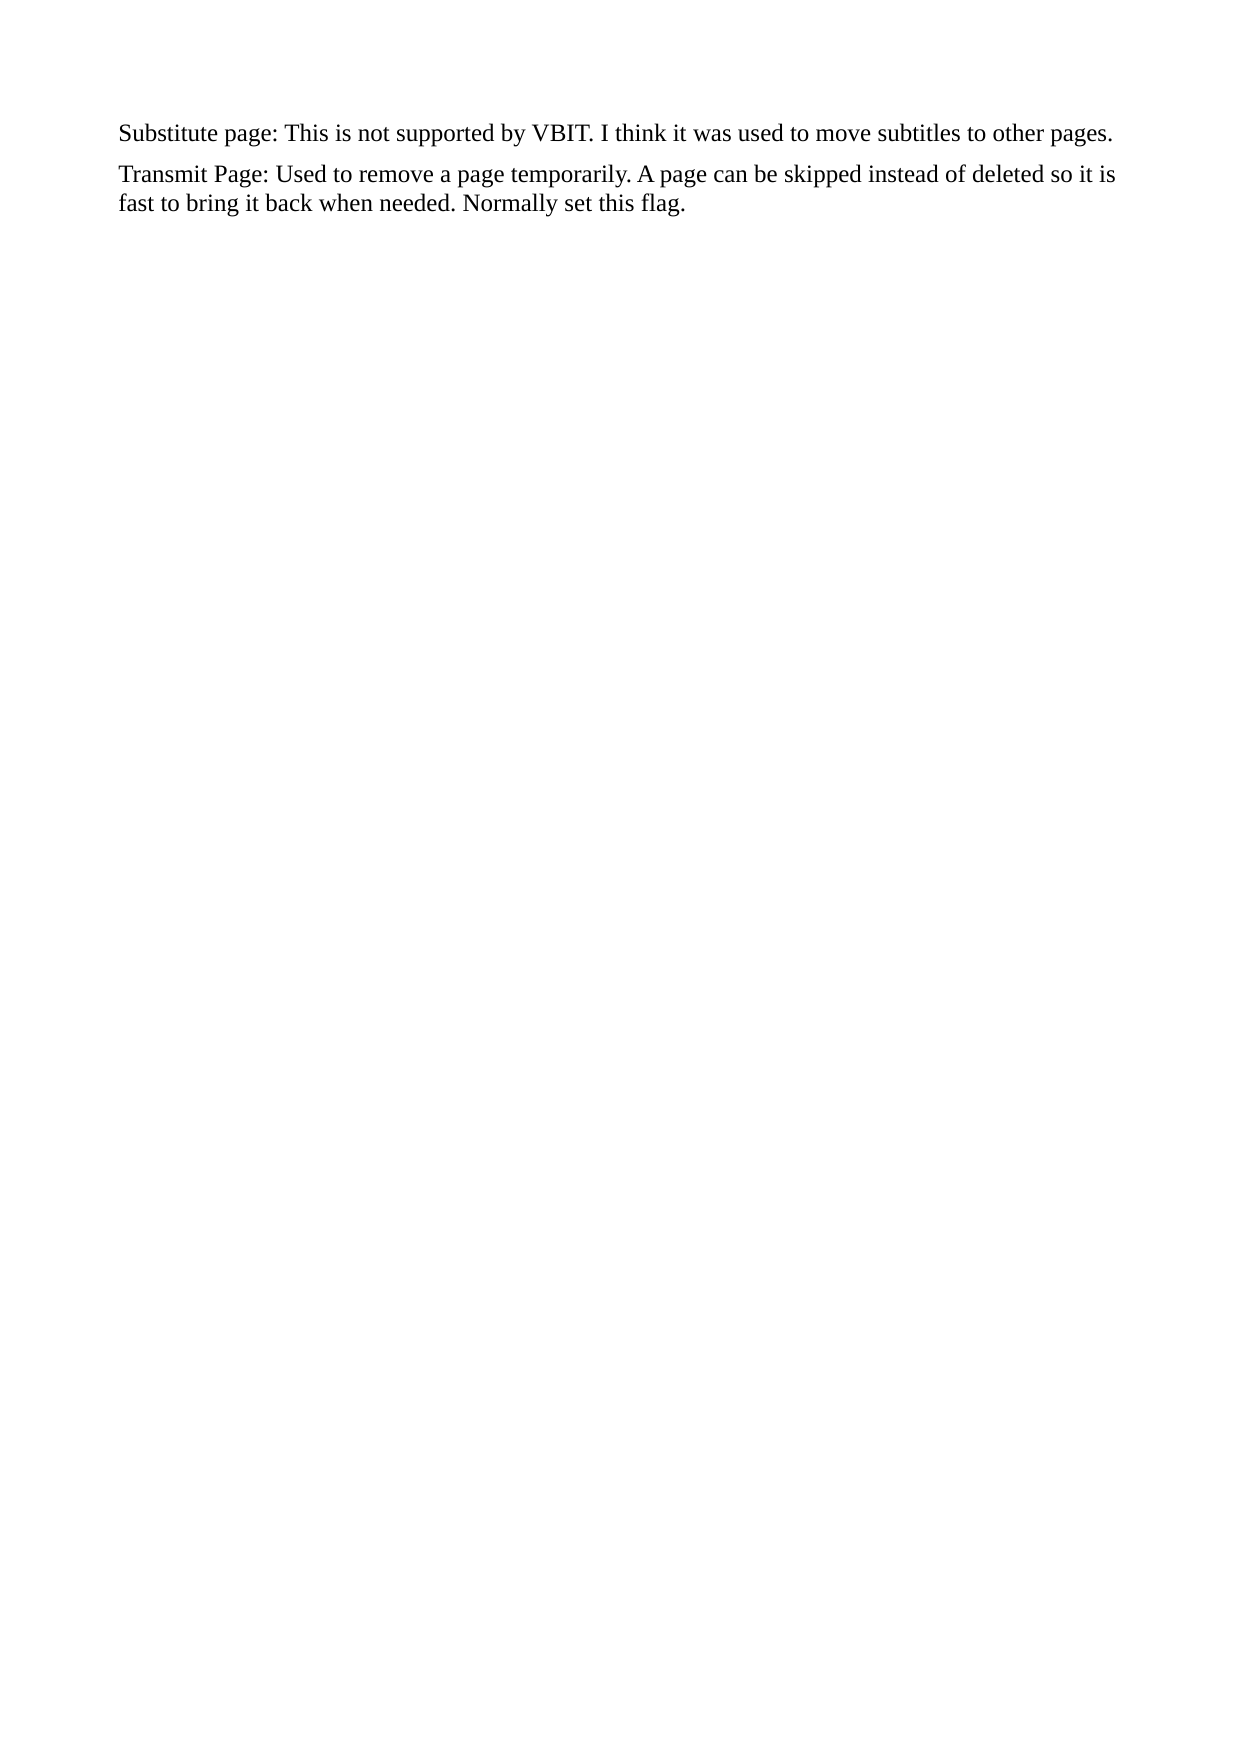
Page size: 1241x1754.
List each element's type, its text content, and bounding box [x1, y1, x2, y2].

text Transmit Page: Used to remove a page temporarily. A page can be skipped instead of deleted so it is fast to bring it back when needed. Normally set this flag. [118, 159, 1122, 217]
text Substitute page: This is not supported by VBIT. I think it was used to move subtitles to other pages. [118, 118, 1122, 147]
